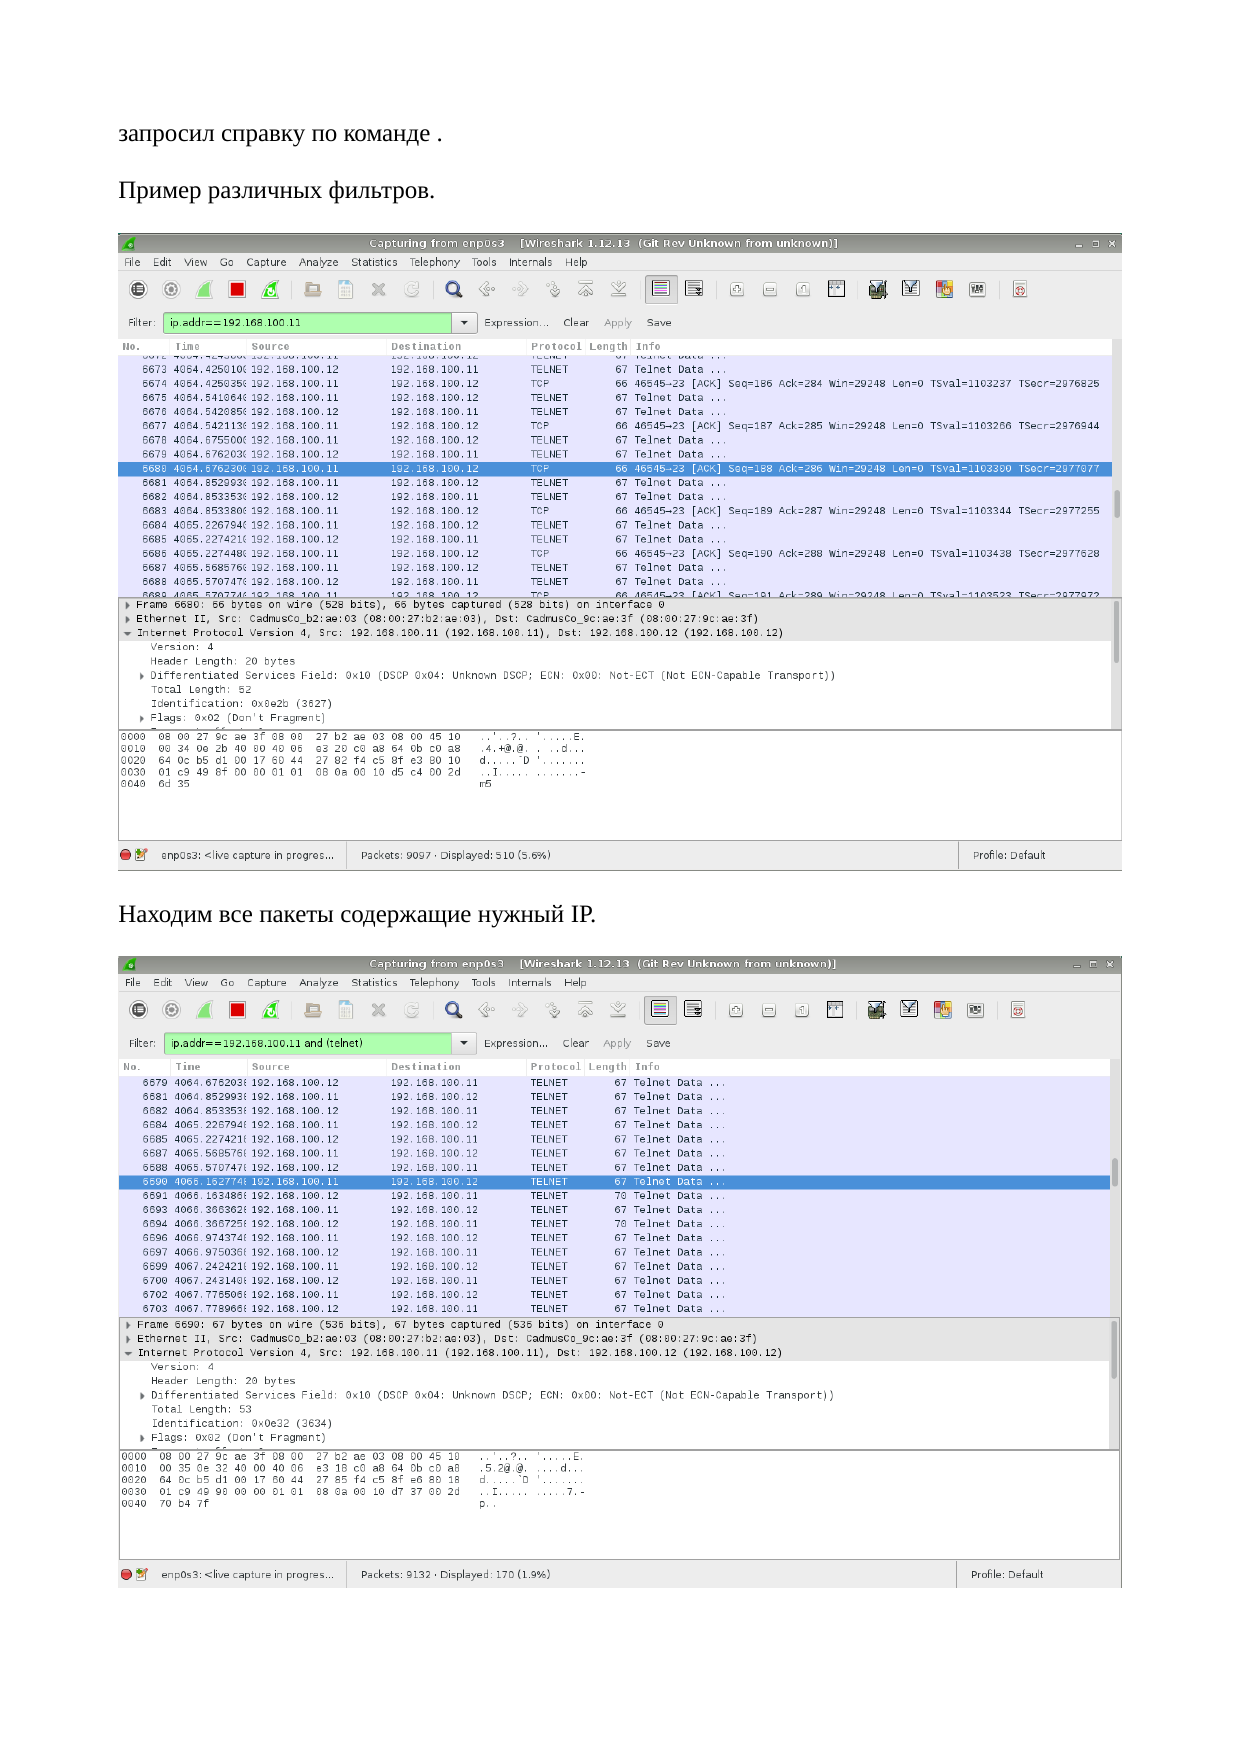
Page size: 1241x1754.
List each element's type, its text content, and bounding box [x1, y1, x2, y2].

picture [118, 233, 1122, 871]
text Находим все пакеты содержащие нужный IP. [118, 899, 1122, 928]
text Пример различных фильтров. [118, 176, 1122, 204]
picture [118, 956, 1122, 1588]
text запросил справку по команде . [118, 118, 1122, 147]
